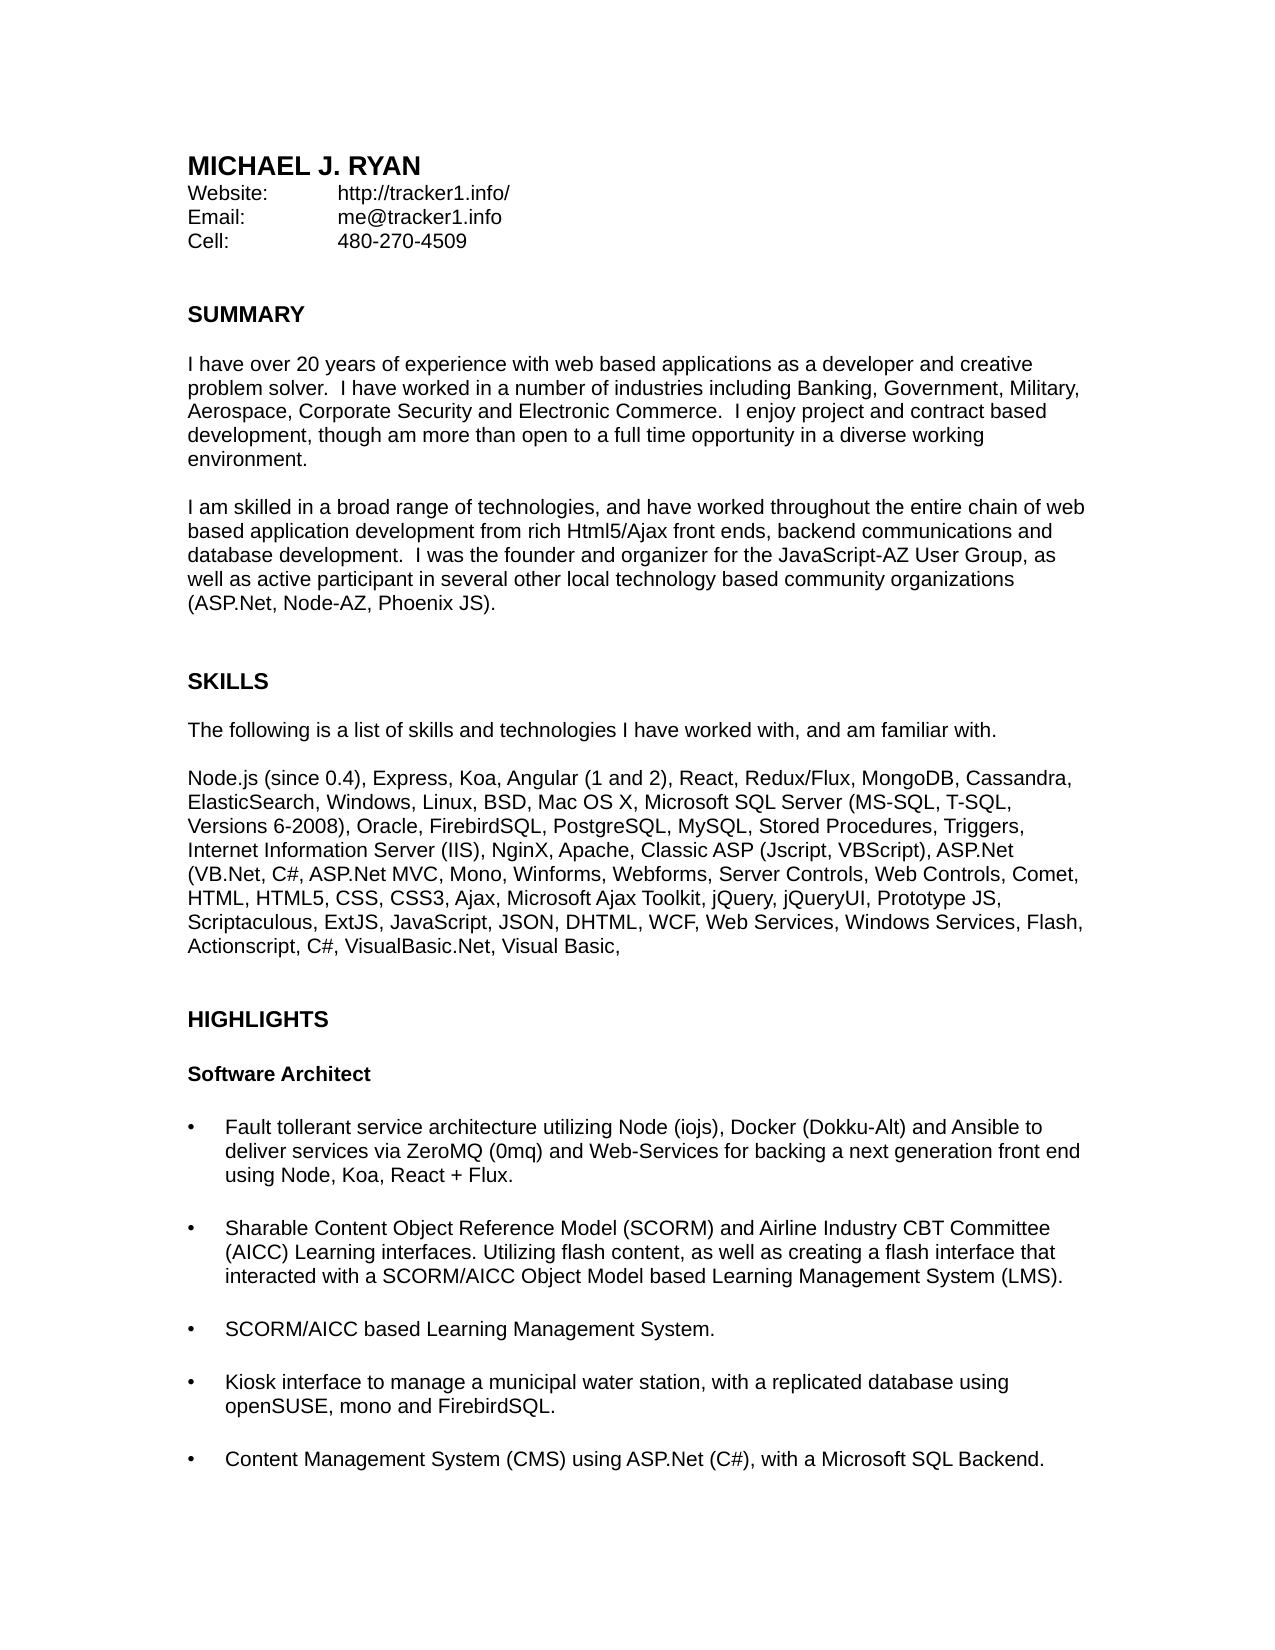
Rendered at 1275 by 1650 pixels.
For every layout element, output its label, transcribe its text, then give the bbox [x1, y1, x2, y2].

list Sharable Content Object Reference Model (SCORM) and Airline Industry CBT Committee (AICC) Learning interfaces. Utilizing flash content, as well as creating a flash interface that interacted with a SCORM/AICC Object Model based Learning Management System (LMS). [187, 1216, 1087, 1288]
list Fault tollerant service architecture utilizing Node (iojs), Docker (Dokku-Alt) and Ansible to deliver services via ZeroMQ (0mq) and Web-Services for backing a next generation front end using Node, Koa, React + Flux. [187, 1114, 1087, 1186]
text MICHAEL J. RYAN Website: http://tracker1.info/ Email: me@tracker1.info Cell: 480-270-4509 SUMMARY I have over 20 years of experience with web based applications as a developer and creative problem solver. I have worked in a number of industries including Banking, Government, Military, Aerospace, Corporate Security and Electronic Commerce. I enjoy project and contract based development, though am more than open to a full time opportunity in a diverse working environment. I am skilled in a broad range of technologies, and have worked throughout the entire chain of web based application development from rich Html5/Ajax front ends, backend communications and database development. I was the founder and organizer for the JavaScript-AZ User Group, as well as active participant in several other local technology based community organizations (ASP.Net, Node-AZ, Phoenix JS). [187, 150, 1087, 615]
text SKILLS The following is a list of skills and technologies I have worked with, and am familiar with. Node.js (since 0.4), Express, Koa, Angular (1 and 2), React, Redux/Flux, MongoDB, Cassandra, ElasticSearch, Windows, Linux, BSD, Mac OS X, Microsoft SQL Server (MS-SQL, T-SQL, Versions 6-2008), Oracle, FirebirdSQL, PostgreSQL, MySQL, Stored Procedures, Triggers, Internet Information Server (IIS), NginX, Apache, Classic ASP (Jscript, VBScript), ASP.Net (VB.Net, C#, ASP.Net MVC, Mono, Winforms, Webforms, Server Controls, Web Controls, Comet, HTML, HTML5, CSS, CSS3, Ajax, Microsoft Ajax Toolkit, jQuery, jQueryUI, Prototype JS, Scriptaculous, ExtJS, JavaScript, JSON, DHTML, WCF, Web Services, Windows Services, Flash, Actionscript, C#, VisualBasic.Net, Visual Basic, HIGHLIGHTS [187, 644, 1087, 1032]
list Kiosk interface to manage a municipal water station, with a replicated database using openSUSE, mono and FirebirdSQL. [187, 1370, 1087, 1418]
list SCORM/AICC based Learning Management System. [187, 1317, 1087, 1341]
list Content Management System (CMS) using ASP.Net (C#), with a Microsoft SQL Backend. [187, 1447, 1087, 1471]
text Software Architect [187, 1061, 1087, 1085]
